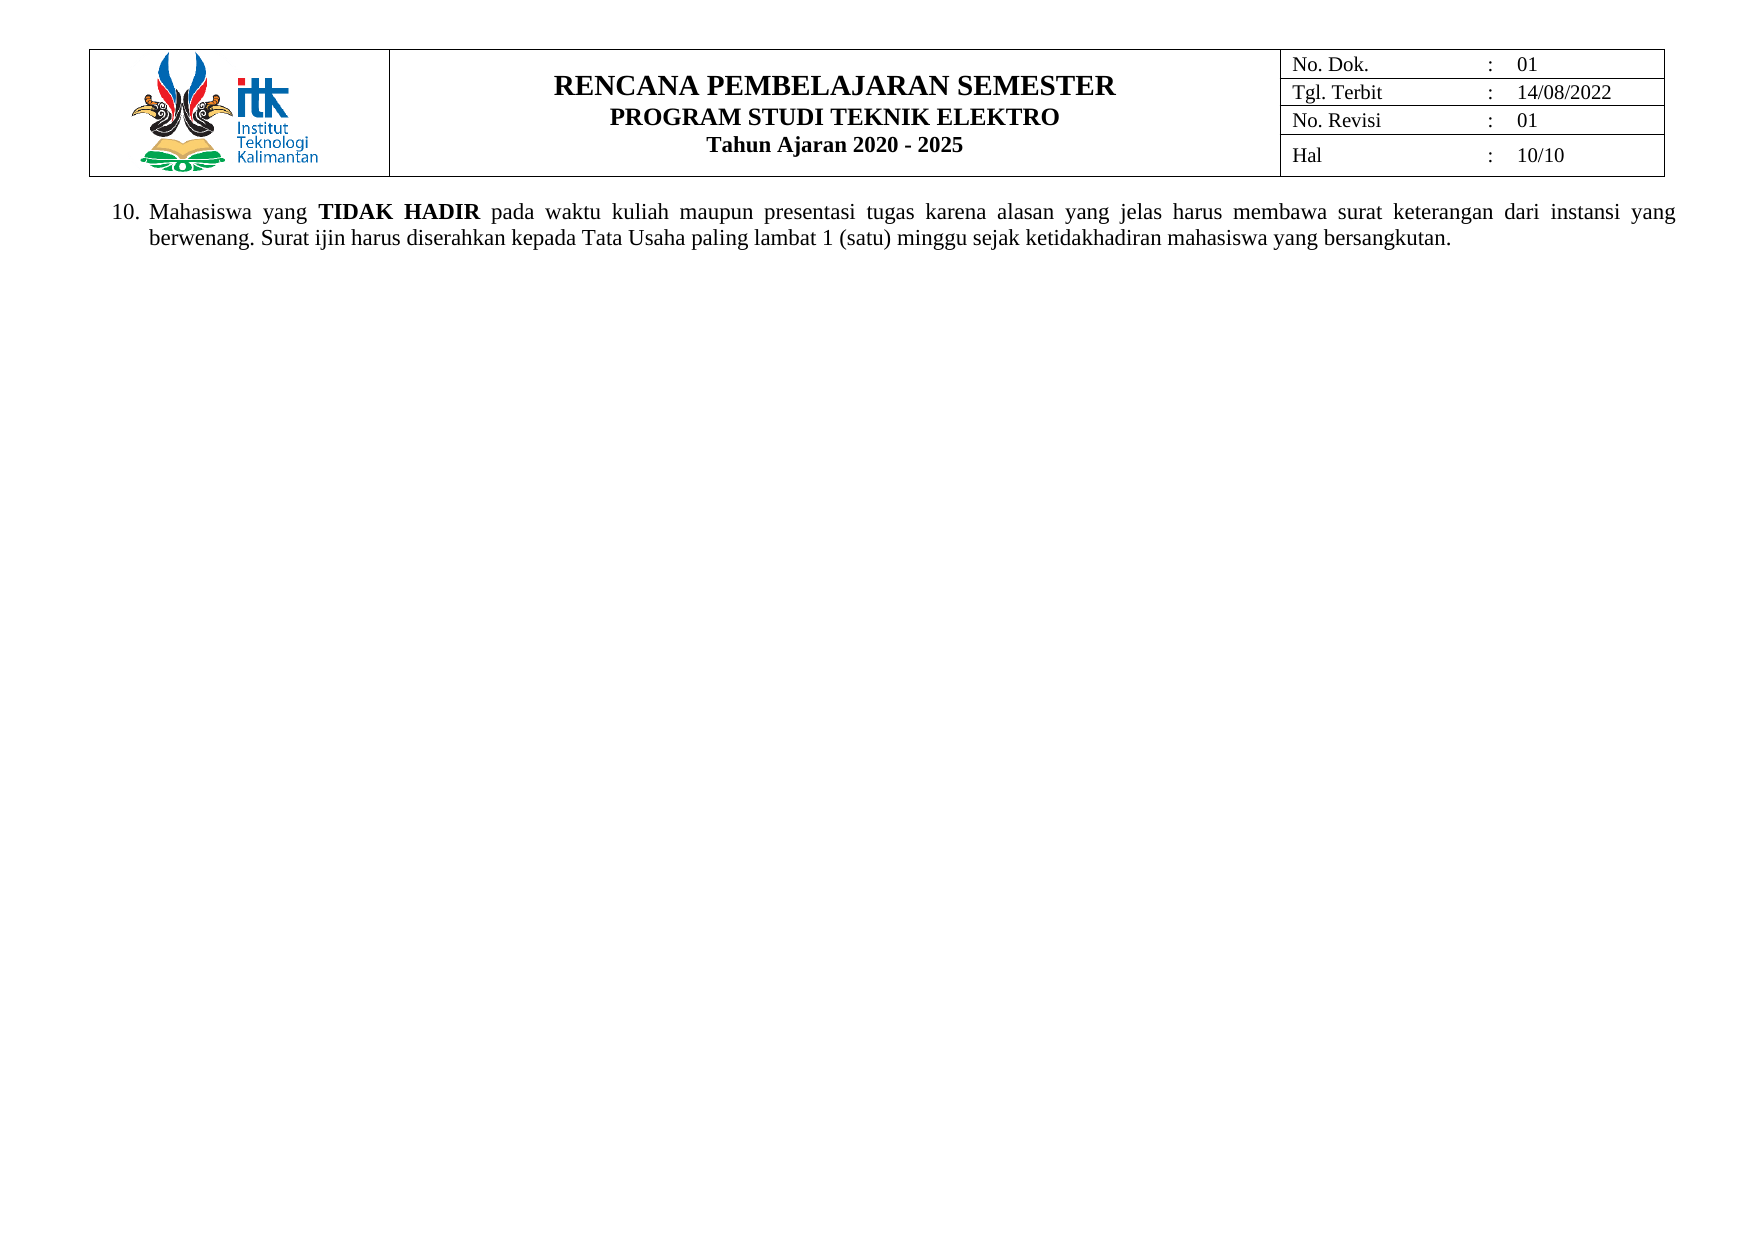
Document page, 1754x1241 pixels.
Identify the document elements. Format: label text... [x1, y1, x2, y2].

list Mahasiswa yang TIDAK HADIR pada waktu kuliah maupun presentasi tugas karena alasan yang jelas harus membawa surat keterangan dari instansi yang berwenang. Surat ijin harus diserahkan kepada Tata Usaha paling lambat 1 (satu) minggu sejak ketidakhadiran mahasiswa yang bersangkutan. [111, 198, 1679, 251]
picture [127, 50, 322, 176]
